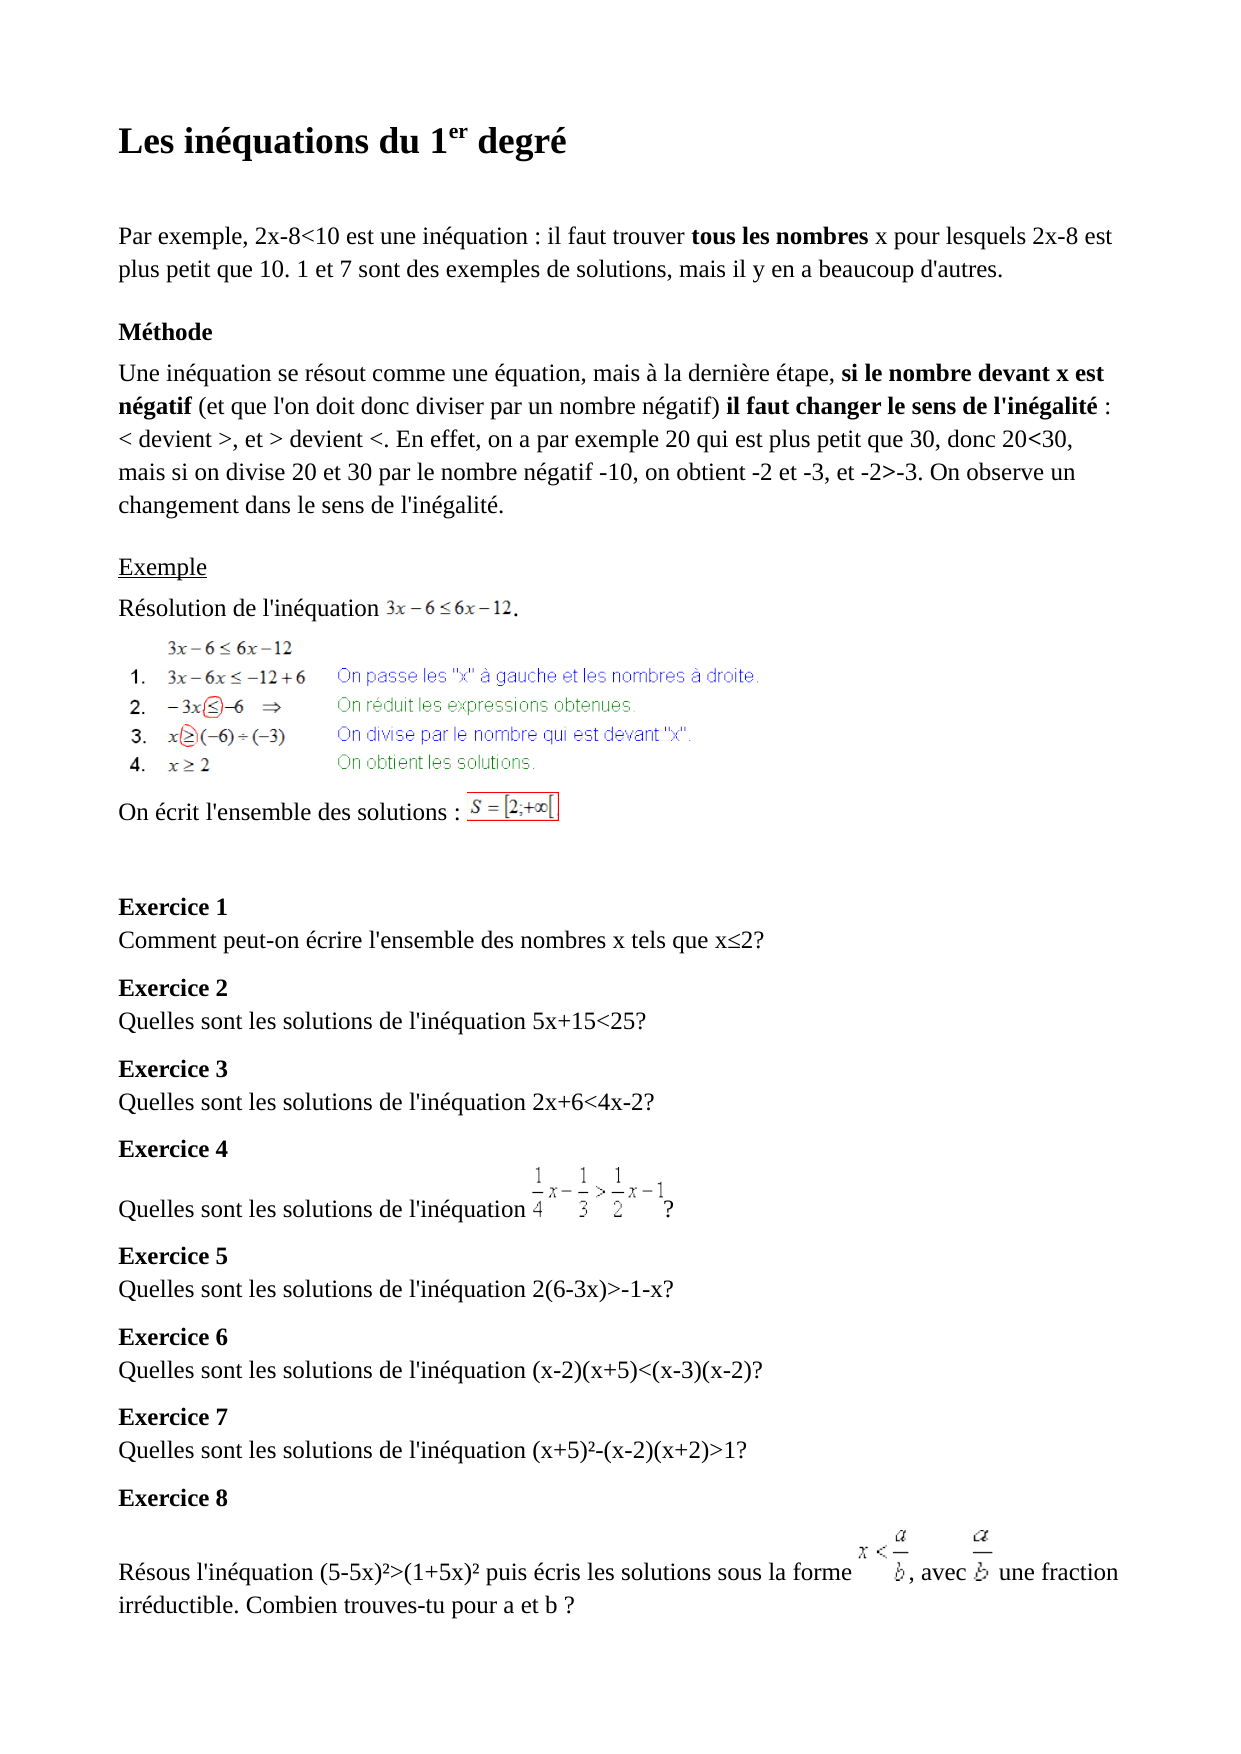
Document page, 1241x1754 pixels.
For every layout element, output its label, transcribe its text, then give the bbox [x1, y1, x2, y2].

text Exercice 1 Comment peut-on écrire l'ensemble des nombres x tels que x≤2? [118, 892, 1122, 954]
picture [858, 1530, 909, 1581]
subtitle Exemple [118, 552, 1122, 581]
text Exercice 6 Quelles sont les solutions de l'inéquation (x-2)(x+5)<(x-3)(x-2)? [118, 1322, 1122, 1384]
text On écrit l'ensemble des solutions : [118, 793, 1122, 826]
picture [972, 1530, 993, 1581]
text Résolution de l'inéquation . [118, 593, 1122, 622]
picture [385, 598, 513, 617]
text Par exemple, 2x-8<10 est une inéquation : il faut trouver tous les nombres x pour lesquels 2x-8 est plus petit que 10. 1 et 7 sont des exemples de solutions, mais il y en a beaucoup d'autres. [118, 221, 1122, 283]
subtitle Les inéquations du 1er degré [118, 118, 1122, 161]
picture [467, 792, 559, 821]
picture [118, 641, 774, 774]
subtitle Méthode [118, 317, 1122, 345]
text Résous l'inéquation (5-5x)²>(1+5x)² puis écris les solutions sous la forme , avec une fraction irréductible. Combien trouves-tu pour a et b ? [118, 1531, 1122, 1619]
text Exercice 5 Quelles sont les solutions de l'inéquation 2(6-3x)>-1-x? [118, 1241, 1122, 1303]
text Exercice 4 Quelles sont les solutions de l'inéquation ? [118, 1134, 1122, 1222]
text Exercice 3 Quelles sont les solutions de l'inéquation 2x+6<4x-2? [118, 1054, 1122, 1116]
text Exercice 2 Quelles sont les solutions de l'inéquation 5x+15<25? [118, 973, 1122, 1035]
text Une inéquation se résout comme une équation, mais à la dernière étape, si le nombre devant x est négatif (et que l'on doit donc diviser par un nombre négatif) il faut changer le sens de l'inégalité : < devient >, et > devient <. En effet, on a par exemple 20 qui est plus petit que 30, donc 20<30, mais si on divise 20 et 30 par le nombre négatif -10, on obtient -2 et -3, et -2>-3. On observe un changement dans le sens de l'inégalité. [118, 358, 1122, 519]
text Exercice 8 [118, 1483, 1122, 1512]
picture [532, 1167, 663, 1217]
text Exercice 7 Quelles sont les solutions de l'inéquation (x+5)²-(x-2)(x+2)>1? [118, 1402, 1122, 1464]
